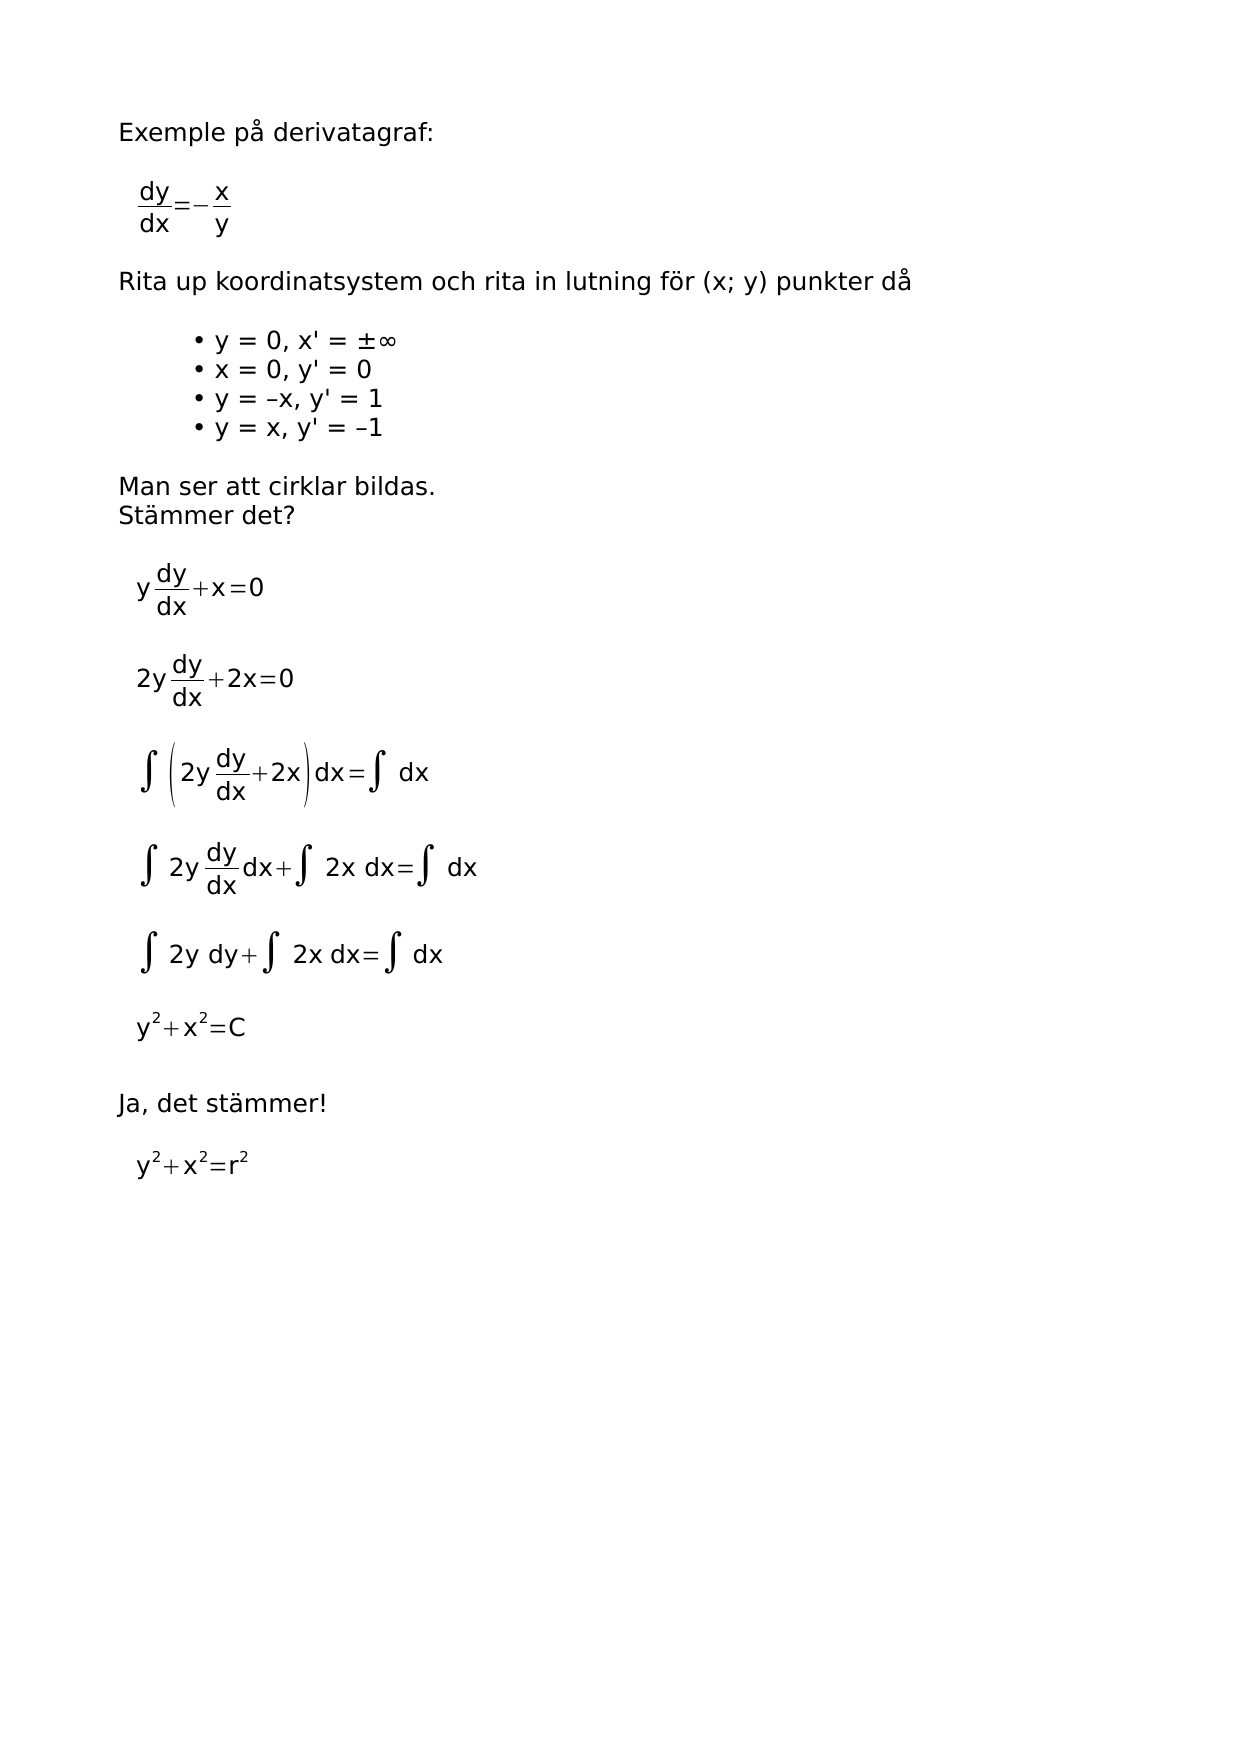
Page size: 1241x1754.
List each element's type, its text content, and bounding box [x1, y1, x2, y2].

text Rita up koordinatsystem och rita in lutning för (x; y) punkter då [118, 267, 1122, 297]
text • x = 0, y' = 0 [118, 355, 1122, 384]
text • y = 0, x' = ±∞ [118, 326, 1122, 355]
text Ja, det stämmer! [118, 1090, 1122, 1119]
text Exemple på derivatagraf: [118, 118, 1122, 147]
text Stämmer det? [118, 501, 1122, 530]
text • y = x, y' = –1 [118, 413, 1122, 442]
text Man ser att cirklar bildas. [118, 472, 1122, 501]
text • y = –x, y' = 1 [118, 384, 1122, 413]
